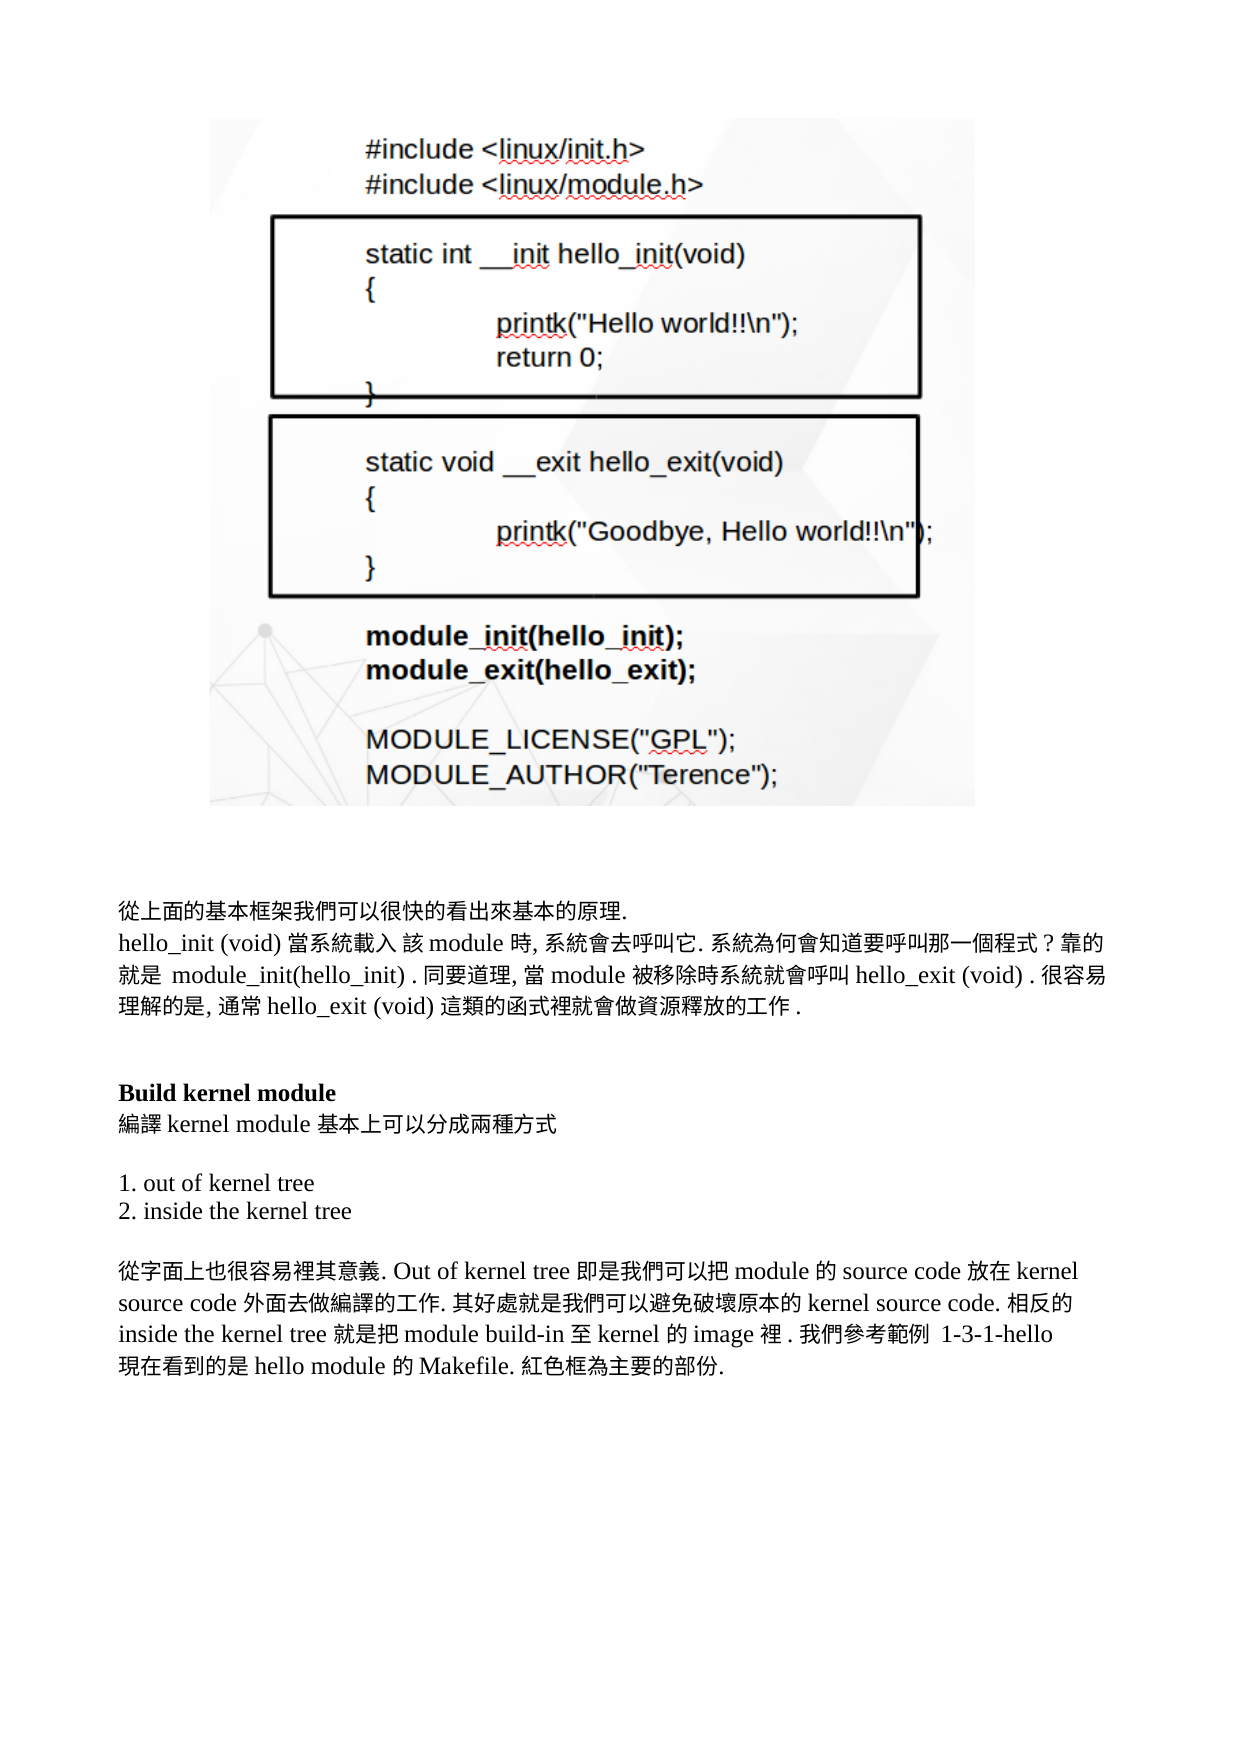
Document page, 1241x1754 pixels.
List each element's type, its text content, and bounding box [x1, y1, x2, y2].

text Build kernel module [118, 1078, 1122, 1107]
text 從上面的基本框架我們可以很快的看出來基本的原理. [118, 894, 1122, 926]
text 1. out of kernel tree [118, 1168, 1122, 1196]
text 2. inside the kernel tree [118, 1196, 1122, 1225]
text 現在看到的是 hello module 的 Makefile. 紅色框為主要的部份. [118, 1349, 1122, 1381]
picture [209, 118, 975, 806]
text hello_init (void) 當系統載入 該 module 時, 系統會去呼叫它. 系統為何會知道要呼叫那一個程式 ? 靠的就是 module_init(hello_init) . 同要道理, 當 module 被移除時系統就會呼叫 hello_exit (void) . 很容易理解的是, 通常 hello_exit (void) 這類的函式裡就會做資源釋放的工作 . [118, 926, 1122, 1021]
text 編譯 kernel module 基本上可以分成兩種方式 [118, 1107, 1122, 1139]
text 從字面上也很容易裡其意義. Out of kernel tree 即是我們可以把 module 的 source code 放在 kernel source code 外面去做編譯的工作. 其好處就是我們可以避免破壞原本的 kernel source code. 相反的 inside the kernel tree 就是把 module build-in 至 kernel 的 image 裡 . 我們參考範例 1-3-1-hello [118, 1254, 1122, 1349]
